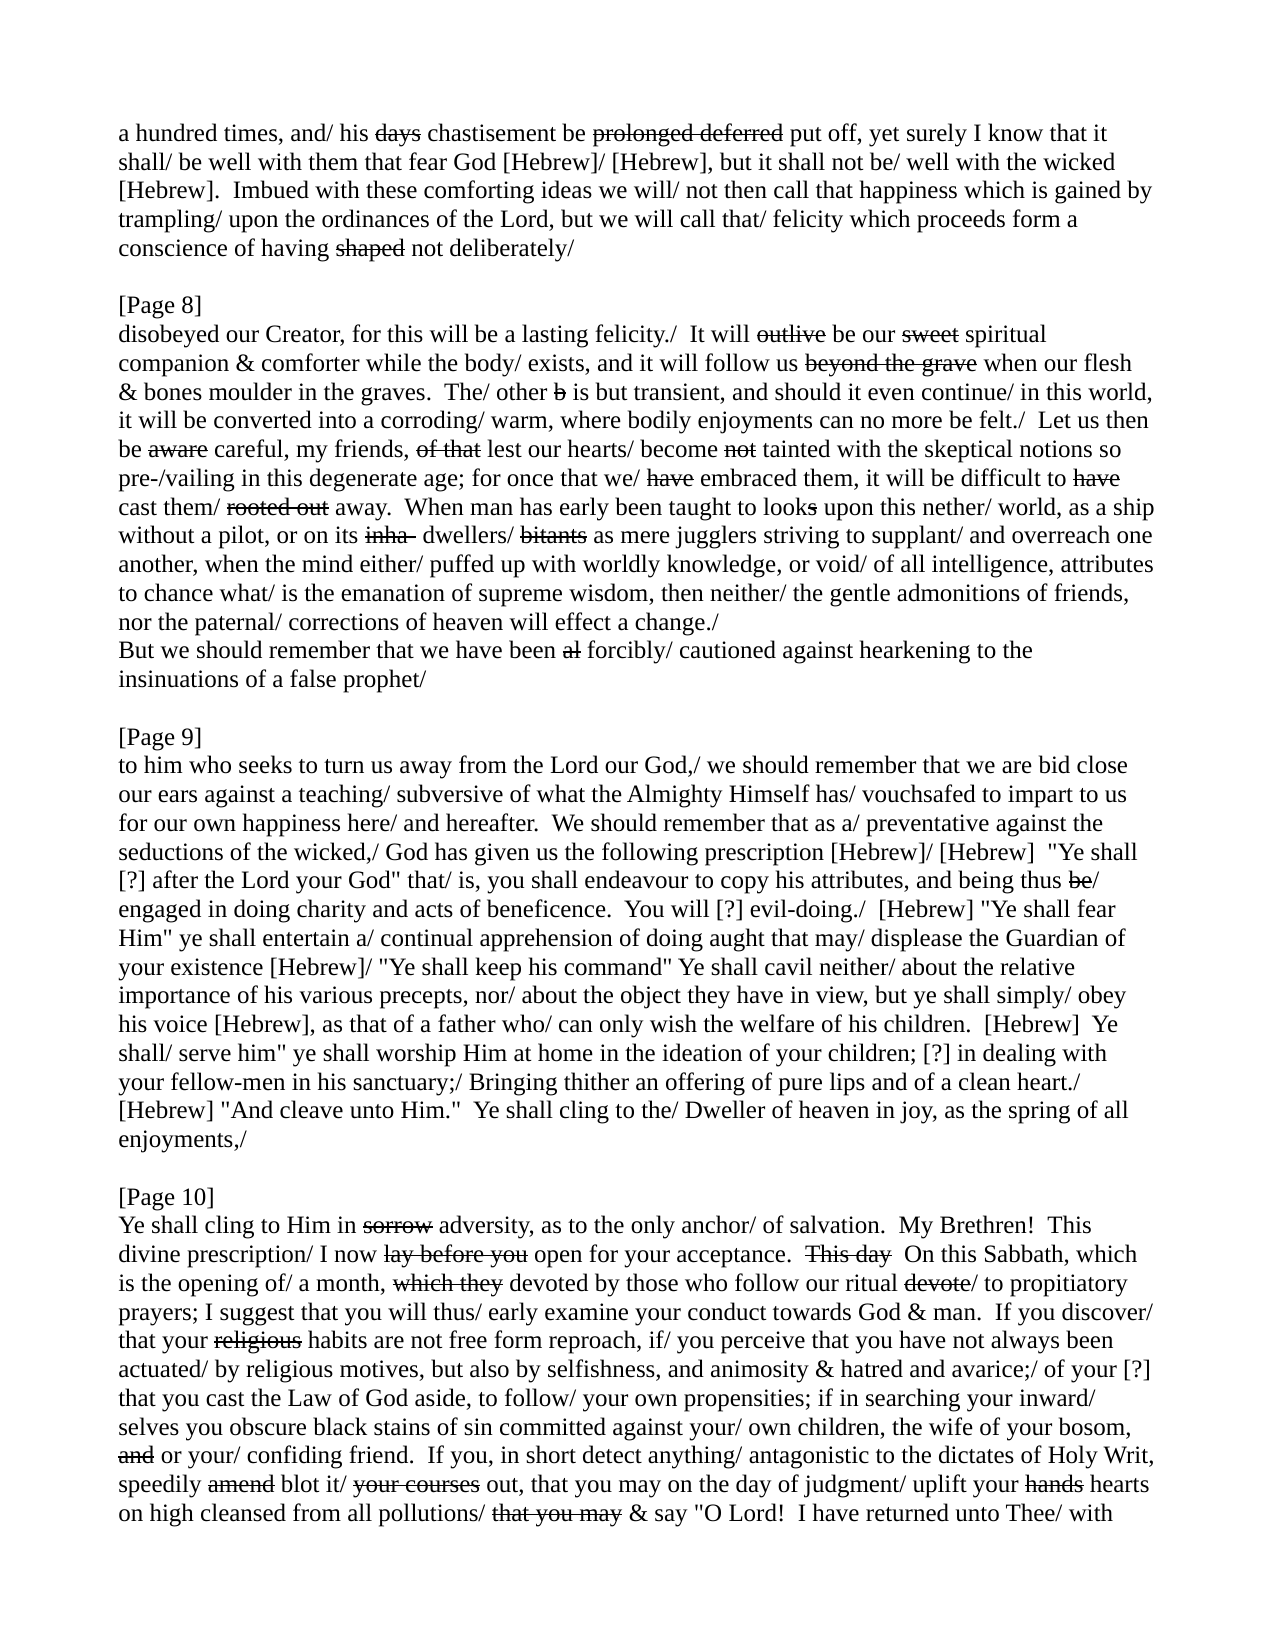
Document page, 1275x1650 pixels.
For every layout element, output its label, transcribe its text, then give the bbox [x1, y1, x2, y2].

text But we should remember that we have been al forcibly/ cautioned against hearkening to the insinuations of a false prophet/ [118, 636, 1157, 693]
text disobeyed our Creator, for this will be a lasting felicity./ It will outlive be our sweet spiritual companion & comforter while the body/ exists, and it will follow us beyond the grave when our flesh & bones moulder in the graves. The/ other b is but transient, and should it even continue/ in this world, it will be converted into a corroding/ warm, where bodily enjoyments can no more be felt./ Let us then be aware careful, my friends, of that lest our hearts/ become not tainted with the skeptical notions so pre-/vailing in this degenerate age; for once that we/ have embraced them, it will be difficult to have cast them/ rooted out away. When man has early been taught to looks upon this nether/ world, as a ship without a pilot, or on its inha- dwellers/ bitants as mere jugglers striving to supplant/ and overreach one another, when the mind either/ puffed up with worldly knowledge, or void/ of all intelligence, attributes to chance what/ is the emanation of supreme wisdom, then neither/ the gentle admonitions of friends, nor the paternal/ corrections of heaven will effect a change./ [118, 319, 1157, 636]
text a hundred times, and/ his days chastisement be prolonged deferred put off, yet surely I know that it shall/ be well with them that fear God [Hebrew]/ [Hebrew], but it shall not be/ well with the wicked [Hebrew]. Imbued with these comforting ideas we will/ not then call that happiness which is gained by trampling/ upon the ordinances of the Lord, but we will call that/ felicity which proceeds form a conscience of having shaped not deliberately/ [118, 118, 1157, 262]
text [Page 8] [118, 291, 1157, 319]
text Ye shall cling to Him in sorrow adversity, as to the only anchor/ of salvation. My Brethren! This divine prescription/ I now lay before you open for your acceptance. This day On this Sabbath, which is the opening of/ a month, which they devoted by those who follow our ritual devote/ to propitiatory prayers; I suggest that you will thus/ early examine your conduct towards God & man. If you discover/ that your religious habits are not free form reproach, if/ you perceive that you have not always been actuated/ by religious motives, but also by selfishness, and animosity & hatred and avarice;/ of your [?] that you cast the Law of God aside, to follow/ your own propensities; if in searching your inward/ selves you obscure black stains of sin committed against your/ own children, the wife of your bosom, and or your/ confiding friend. If you, in short detect anything/ antagonistic to the dictates of Holy Writ, speedily amend blot it/ your courses out, that you may on the day of judgment/ uplift your hands hearts on high cleansed from all pollutions/ that you may & say "O Lord! I have returned unto Thee/ with [118, 1211, 1157, 1527]
text [Page 10] [118, 1182, 1157, 1211]
text to him who seeks to turn us away from the Lord our God,/ we should remember that we are bid close our ears against a teaching/ subversive of what the Almighty Himself has/ vouchsafed to impart to us for our own happiness here/ and hereafter. We should remember that as a/ preventative against the seductions of the wicked,/ God has given us the following prescription [Hebrew]/ [Hebrew] "Ye shall [?] after the Lord your God" that/ is, you shall endeavour to copy his attributes, and being thus be/ engaged in doing charity and acts of beneficence. You will [?] evil-doing./ [Hebrew] "Ye shall fear Him" ye shall entertain a/ continual apprehension of doing aught that may/ displease the Guardian of your existence [Hebrew]/ "Ye shall keep his command" Ye shall cavil neither/ about the relative importance of his various precepts, nor/ about the object they have in view, but ye shall simply/ obey his voice [Hebrew], as that of a father who/ can only wish the welfare of his children. [Hebrew] Ye shall/ serve him" ye shall worship Him at home in the ideation of your children; [?] in dealing with your fellow-men in his sanctuary;/ Bringing thither an offering of pure lips and of a clean heart./ [Hebrew] "And cleave unto Him." Ye shall cling to the/ Dweller of heaven in joy, as the spring of all enjoyments,/ [118, 751, 1157, 1153]
text [Page 9] [118, 722, 1157, 751]
